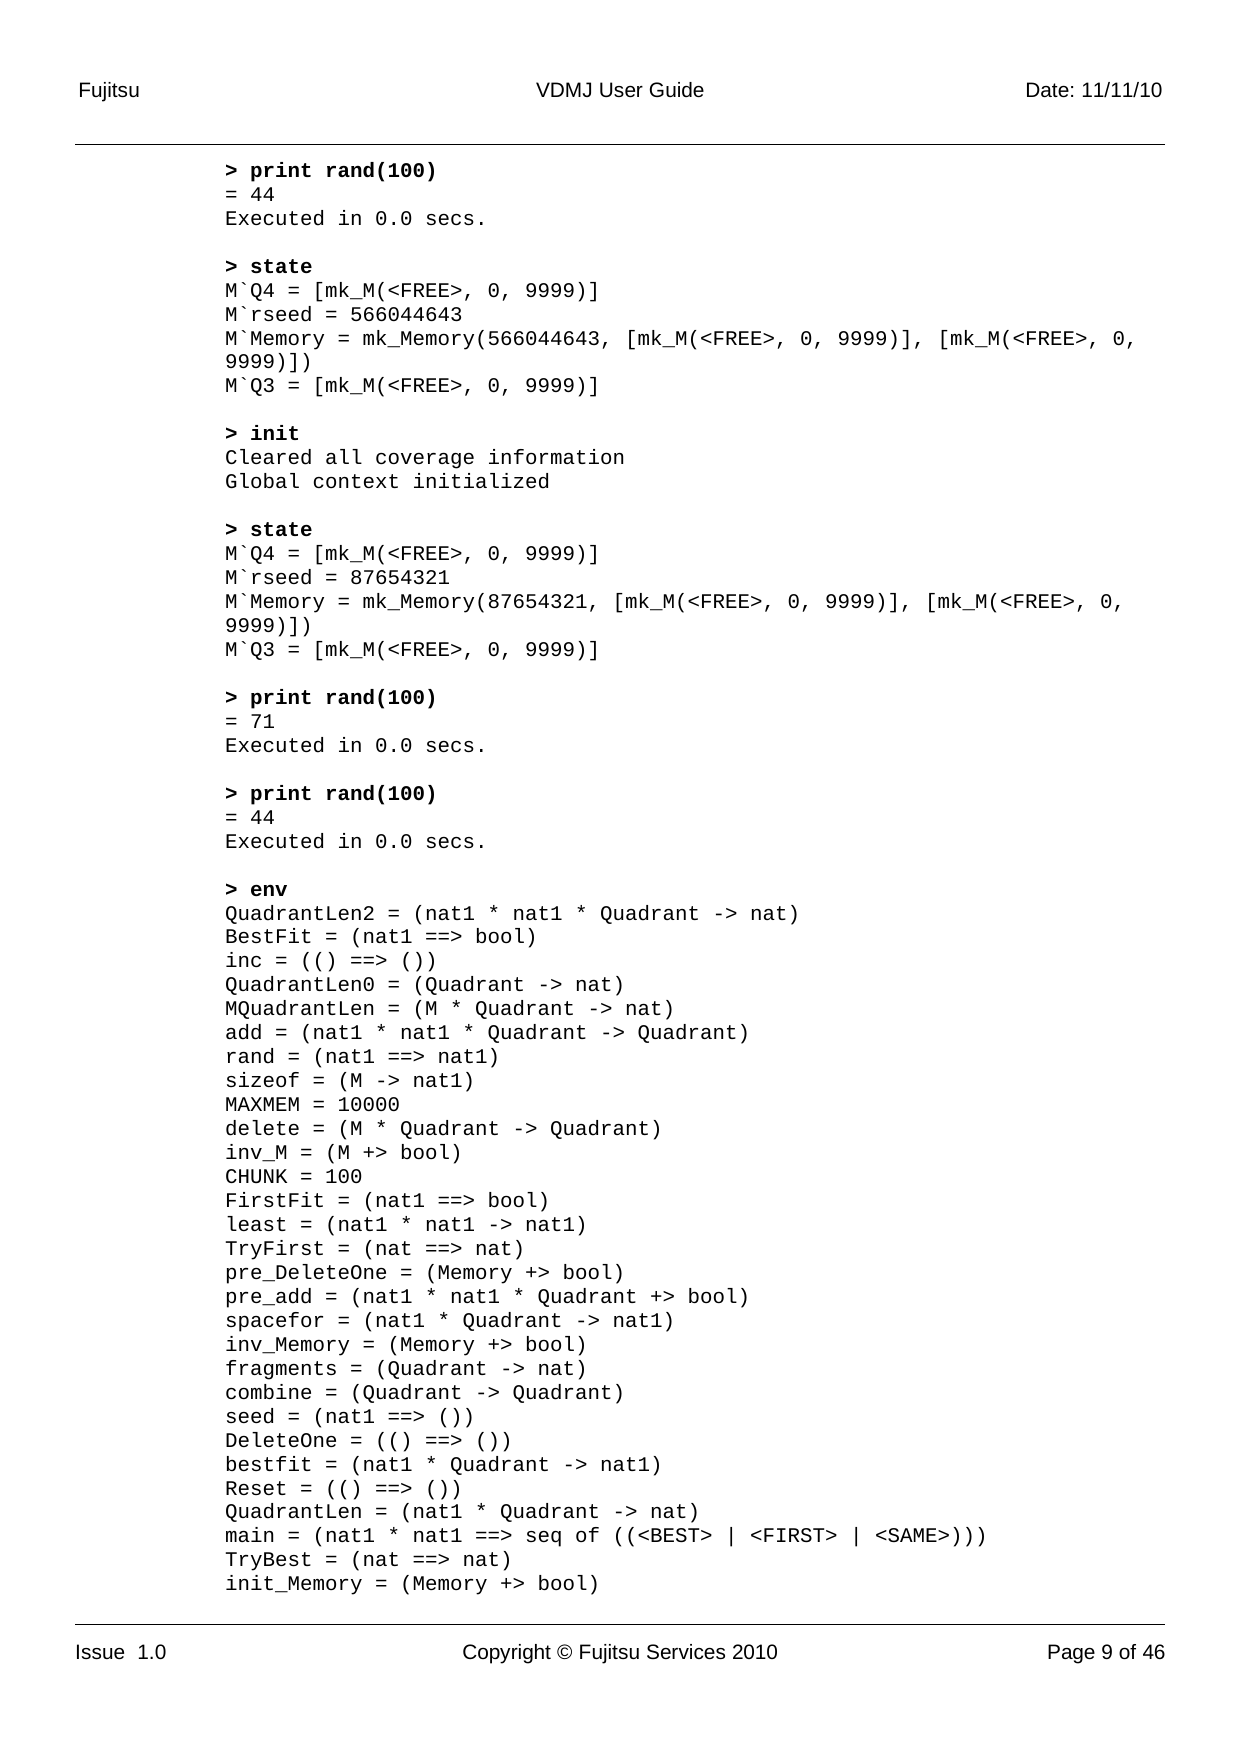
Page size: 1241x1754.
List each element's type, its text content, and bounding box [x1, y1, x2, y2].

text > state [225, 519, 1165, 543]
text add = (nat1 * nat1 * Quadrant -> Quadrant) [225, 1022, 1165, 1046]
text M`Q4 = [mk_M(<FREE>, 0, 9999)] [225, 543, 1165, 567]
text TryBest = (nat ==> nat) [225, 1549, 1165, 1573]
text seed = (nat1 ==> ()) [225, 1406, 1165, 1429]
text DeleteOne = (() ==> ()) [225, 1429, 1165, 1453]
text > print rand(100) [225, 160, 1165, 184]
text > env [225, 878, 1165, 902]
text BestFit = (nat1 ==> bool) [225, 926, 1165, 950]
text M`rseed = 566044643 [225, 303, 1165, 327]
text combine = (Quadrant -> Quadrant) [225, 1382, 1165, 1406]
text > init [225, 423, 1165, 447]
text Global context initialized [225, 471, 1165, 495]
text > print rand(100) [225, 783, 1165, 807]
text MAXMEM = 10000 [225, 1094, 1165, 1118]
text Executed in 0.0 secs. [225, 735, 1165, 759]
text bestfit = (nat1 * Quadrant -> nat1) [225, 1453, 1165, 1477]
text Executed in 0.0 secs. [225, 831, 1165, 854]
text delete = (M * Quadrant -> Quadrant) [225, 1118, 1165, 1142]
text QuadrantLen0 = (Quadrant -> nat) [225, 974, 1165, 998]
text M`Q3 = [mk_M(<FREE>, 0, 9999)] [225, 375, 1165, 399]
text M`Memory = mk_Memory(87654321, [mk_M(<FREE>, 0, 9999)], [mk_M(<FREE>, 0, 9999)]) [225, 591, 1165, 639]
text Reset = (() ==> ()) [225, 1477, 1165, 1501]
text least = (nat1 * nat1 -> nat1) [225, 1214, 1165, 1238]
text pre_add = (nat1 * nat1 * Quadrant +> bool) [225, 1286, 1165, 1310]
text = 44 [225, 807, 1165, 831]
text > state [225, 256, 1165, 279]
text inc = (() ==> ()) [225, 950, 1165, 974]
text inv_M = (M +> bool) [225, 1142, 1165, 1166]
text spacefor = (nat1 * Quadrant -> nat1) [225, 1310, 1165, 1334]
text > print rand(100) [225, 687, 1165, 711]
text sizeof = (M -> nat1) [225, 1070, 1165, 1094]
text QuadrantLen2 = (nat1 * nat1 * Quadrant -> nat) [225, 902, 1165, 926]
text TryFirst = (nat ==> nat) [225, 1238, 1165, 1262]
text pre_DeleteOne = (Memory +> bool) [225, 1262, 1165, 1286]
text M`Q4 = [mk_M(<FREE>, 0, 9999)] [225, 279, 1165, 303]
text M`Memory = mk_Memory(566044643, [mk_M(<FREE>, 0, 9999)], [mk_M(<FREE>, 0, 9999)]) [225, 327, 1165, 375]
text M`Q3 = [mk_M(<FREE>, 0, 9999)] [225, 639, 1165, 663]
text fragments = (Quadrant -> nat) [225, 1358, 1165, 1382]
text QuadrantLen = (nat1 * Quadrant -> nat) [225, 1501, 1165, 1525]
text init_Memory = (Memory +> bool) [225, 1573, 1165, 1597]
text inv_Memory = (Memory +> bool) [225, 1334, 1165, 1358]
text Cleared all coverage information [225, 447, 1165, 471]
text rand = (nat1 ==> nat1) [225, 1046, 1165, 1070]
text Executed in 0.0 secs. [225, 208, 1165, 232]
text = 71 [225, 711, 1165, 735]
text main = (nat1 * nat1 ==> seq of ((<BEST> | <FIRST> | <SAME>))) [225, 1525, 1165, 1549]
text FirstFit = (nat1 ==> bool) [225, 1190, 1165, 1214]
text = 44 [225, 184, 1165, 208]
text MQuadrantLen = (M * Quadrant -> nat) [225, 998, 1165, 1022]
text CHUNK = 100 [225, 1166, 1165, 1190]
text M`rseed = 87654321 [225, 567, 1165, 591]
